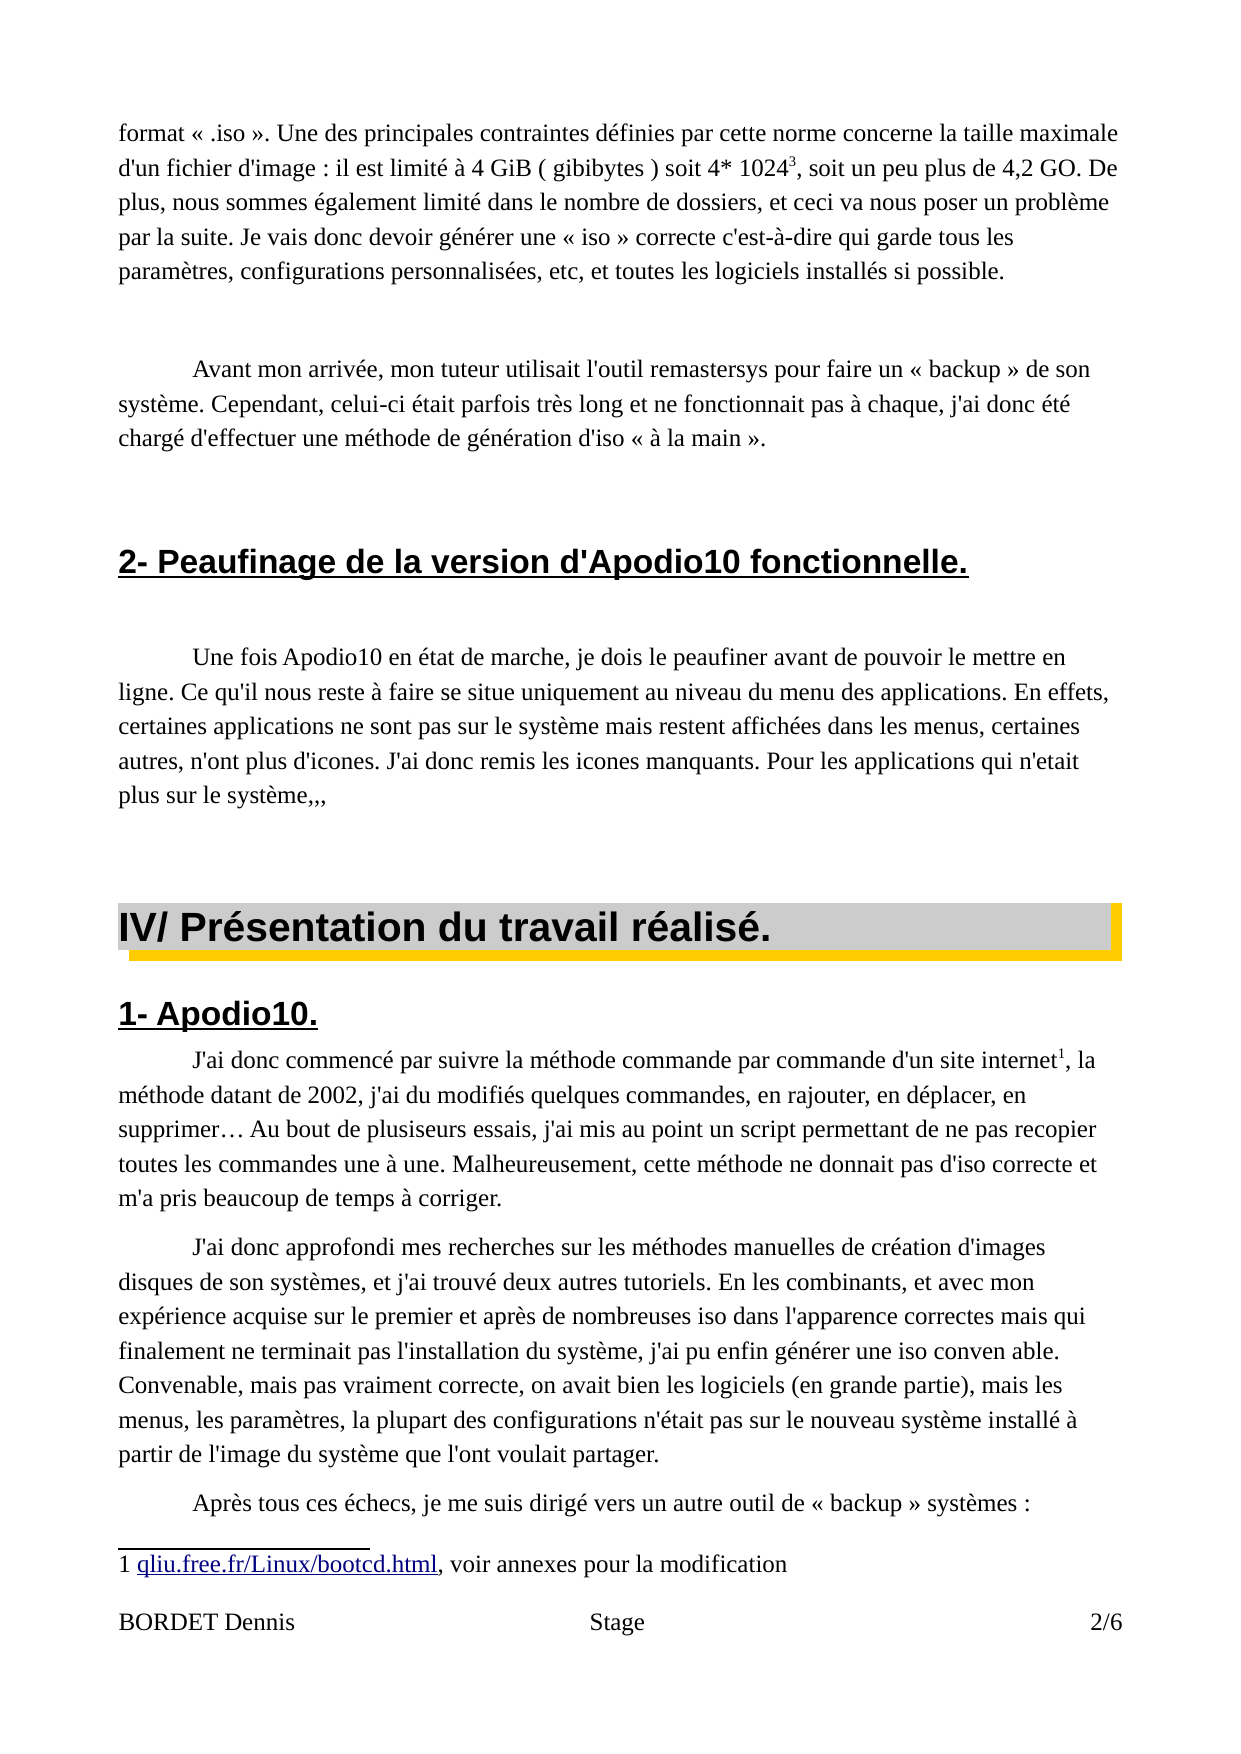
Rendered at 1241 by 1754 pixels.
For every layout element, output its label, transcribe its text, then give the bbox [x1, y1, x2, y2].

subtitle 2- Peaufinage de la version d'Apodio10 fonctionnelle. [118, 542, 1122, 581]
text J'ai donc approfondi mes recherches sur les méthodes manuelles de création d'images disques de son systèmes, et j'ai trouvé deux autres tutoriels. En les combinants, et avec mon expérience acquise sur le premier et après de nombreuses iso dans l'apparence correctes mais qui finalement ne terminait pas l'installation du système, j'ai pu enfin générer une iso conven able. Convenable, mais pas vraiment correcte, on avait bien les logiciels (en grande partie), mais les menus, les paramètres, la plupart des configurations n'était pas sur le nouveau système installé à partir de l'image du système que l'ont voulait partager. [118, 1232, 1122, 1468]
subtitle 1- Apodio10. [118, 994, 1122, 1033]
text Après tous ces échecs, je me suis dirigé vers un autre outil de « backup » systèmes : [118, 1488, 1122, 1517]
text qliu.free.fr/Linux/bootcd.html, voir annexes pour la modification [118, 1549, 1122, 1578]
text Une fois Apodio10 en état de marche, je dois le peaufiner avant de pouvoir le mettre en ligne. Ce qu'il nous reste à faire se situe uniquement au niveau du menu des applications. En effets, certaines applications ne sont pas sur le système mais restent affichées dans les menus, certaines autres, n'ont plus d'icones. J'ai donc remis les icones manquants. Pour les applications qui n'etait plus sur le système,,, [118, 642, 1122, 809]
text J'ai donc commencé par suivre la méthode commande par commande d'un site internet, la méthode datant de 2002, j'ai du modifiés quelques commandes, en rajouter, en déplacer, en supprimer… Au bout de plusiseurs essais, j'ai mis au point un script permettant de ne pas recopier toutes les commandes une à une. Malheureusement, cette méthode ne donnait pas d'iso correcte et m'a pris beaucoup de temps à corriger. [118, 1045, 1122, 1212]
text format « .iso ». Une des principales contraintes définies par cette norme concerne la taille maximale d'un fichier d'image : il est limité à 4 GiB ( gibibytes ) soit 4* 10243, soit un peu plus de 4,2 GO. De plus, nous sommes également limité dans le nombre de dossiers, et ceci va nous poser un problème par la suite. Je vais donc devoir générer une « iso » correcte c'est-à-dire qui garde tous les paramètres, configurations personnalisées, etc, et toutes les logiciels installés si possible. [118, 118, 1122, 285]
text Avant mon arrivée, mon tuteur utilisait l'outil remastersys pour faire un « backup » de son système. Cependant, celui-ci était parfois très long et ne fonctionnait pas à chaque, j'ai donc été chargé d'effectuer une méthode de génération d'iso « à la main ». [118, 354, 1122, 452]
subtitle IV/ Présentation du travail réalisé. [118, 903, 1111, 950]
